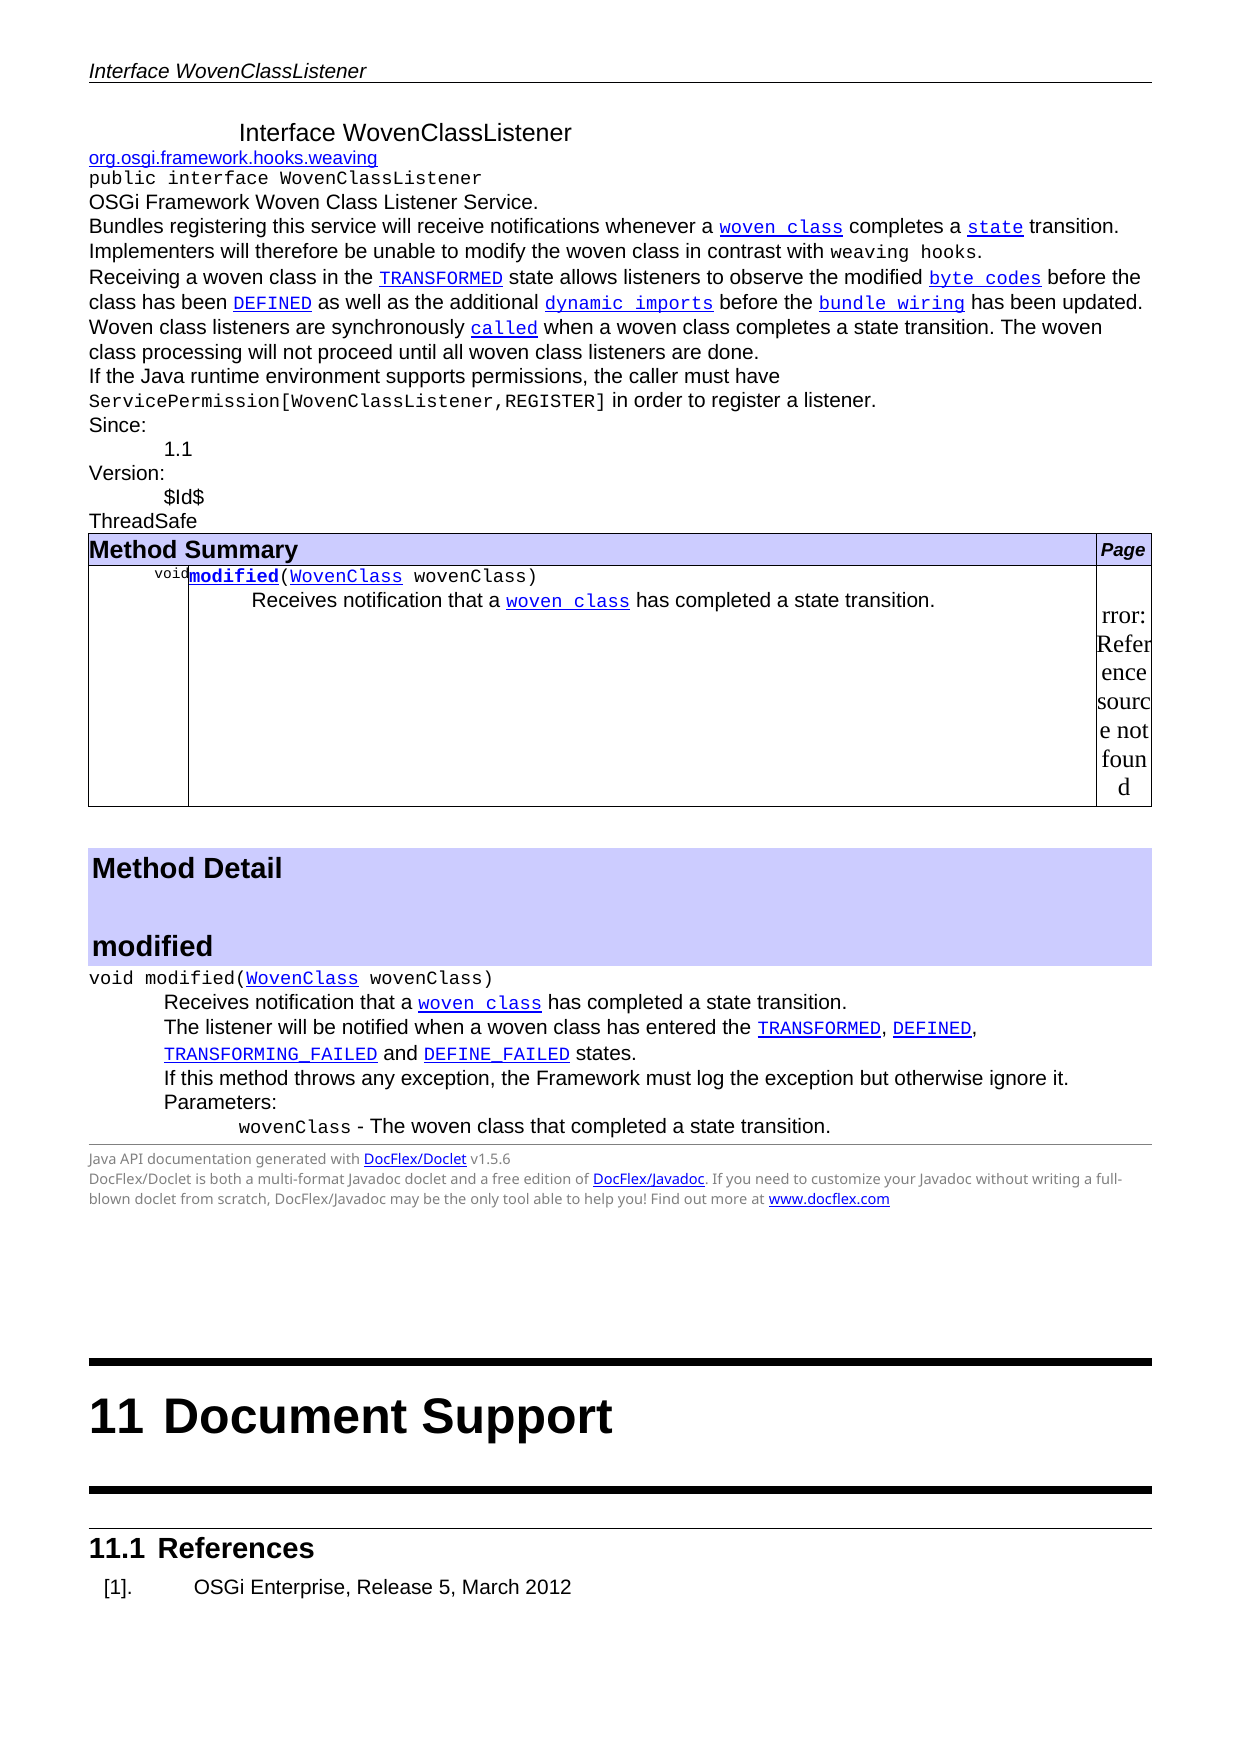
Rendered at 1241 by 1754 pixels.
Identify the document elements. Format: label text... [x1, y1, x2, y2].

text The listener will be notified when a woven class has entered the TRANSFORMED, DEFINED, TRANSFORMING_FAILED and DEFINE_FAILED states. [163, 1015, 1152, 1066]
text OSGi Framework Woven Class Listener Service. [88, 190, 1152, 214]
list OSGi Enterprise, Release 5, March 2012 [103, 1575, 1152, 1599]
text Receives notification that a woven class has completed a state transition. [163, 990, 1152, 1015]
text Interface WovenClassListener [238, 118, 1152, 147]
text ThreadSafe [88, 509, 1152, 533]
subtitle References [88, 1529, 1152, 1564]
text Receiving a woven class in the TRANSFORMED state allows listeners to observe the modified byte codes before the class has been DEFINED as well as the additional dynamic imports before the bundle wiring has been updated. [88, 264, 1152, 315]
text Woven class listeners are synchronously called when a woven class completes a state transition. The woven class processing will not proceed until all woven class listeners are done. [88, 315, 1152, 364]
text org.osgi.framework.hooks.weaving [88, 147, 1152, 169]
text Since: [88, 413, 1152, 437]
text public interface WovenClassListener [88, 169, 1152, 190]
text 1.1 [163, 437, 1152, 461]
table_cell modified(WovenClass wovenClass) Receives notification that a woven class has completed a state transition. [189, 566, 1096, 806]
text If the Java runtime environment supports permissions, the caller must have ServicePermission[WovenClassListener,REGISTER] in order to register a listener. [88, 364, 1152, 413]
text void modified(WovenClass wovenClass) [88, 969, 1152, 990]
text Parameters: [163, 1089, 1152, 1113]
subtitle Method Detail [90, 849, 1151, 885]
text Version: [88, 461, 1152, 485]
text $Id$ [163, 485, 1152, 509]
text Java API documentation generated with DocFlex/Doclet v1.5.6 [88, 1145, 1152, 1169]
text DocFlex/Doclet is both a multi-format Javadoc doclet and a free edition of DocFlex/Javadoc. If you need to customize your Javadoc without writing a full-blown doclet from scratch, DocFlex/Javadoc may be the only tool able to help you! Find out more at www.docflex.com [88, 1169, 1152, 1209]
text wovenClass - The woven class that completed a state transition. [238, 1113, 1152, 1139]
table_header Method Summary [89, 534, 1096, 565]
table_cell Error: Reference source not found [1097, 566, 1151, 806]
subtitle Document Support [88, 1359, 1152, 1494]
subtitle modified [90, 926, 1151, 965]
table_header Page [1097, 534, 1151, 565]
text Bundles registering this service will receive notifications whenever a woven class completes a state transition. Implementers will therefore be unable to modify the woven class in contrast with weaving hooks. [88, 214, 1152, 264]
table_cell void [89, 566, 188, 806]
text If this method throws any exception, the Framework must log the exception but otherwise ignore it. [163, 1066, 1152, 1089]
